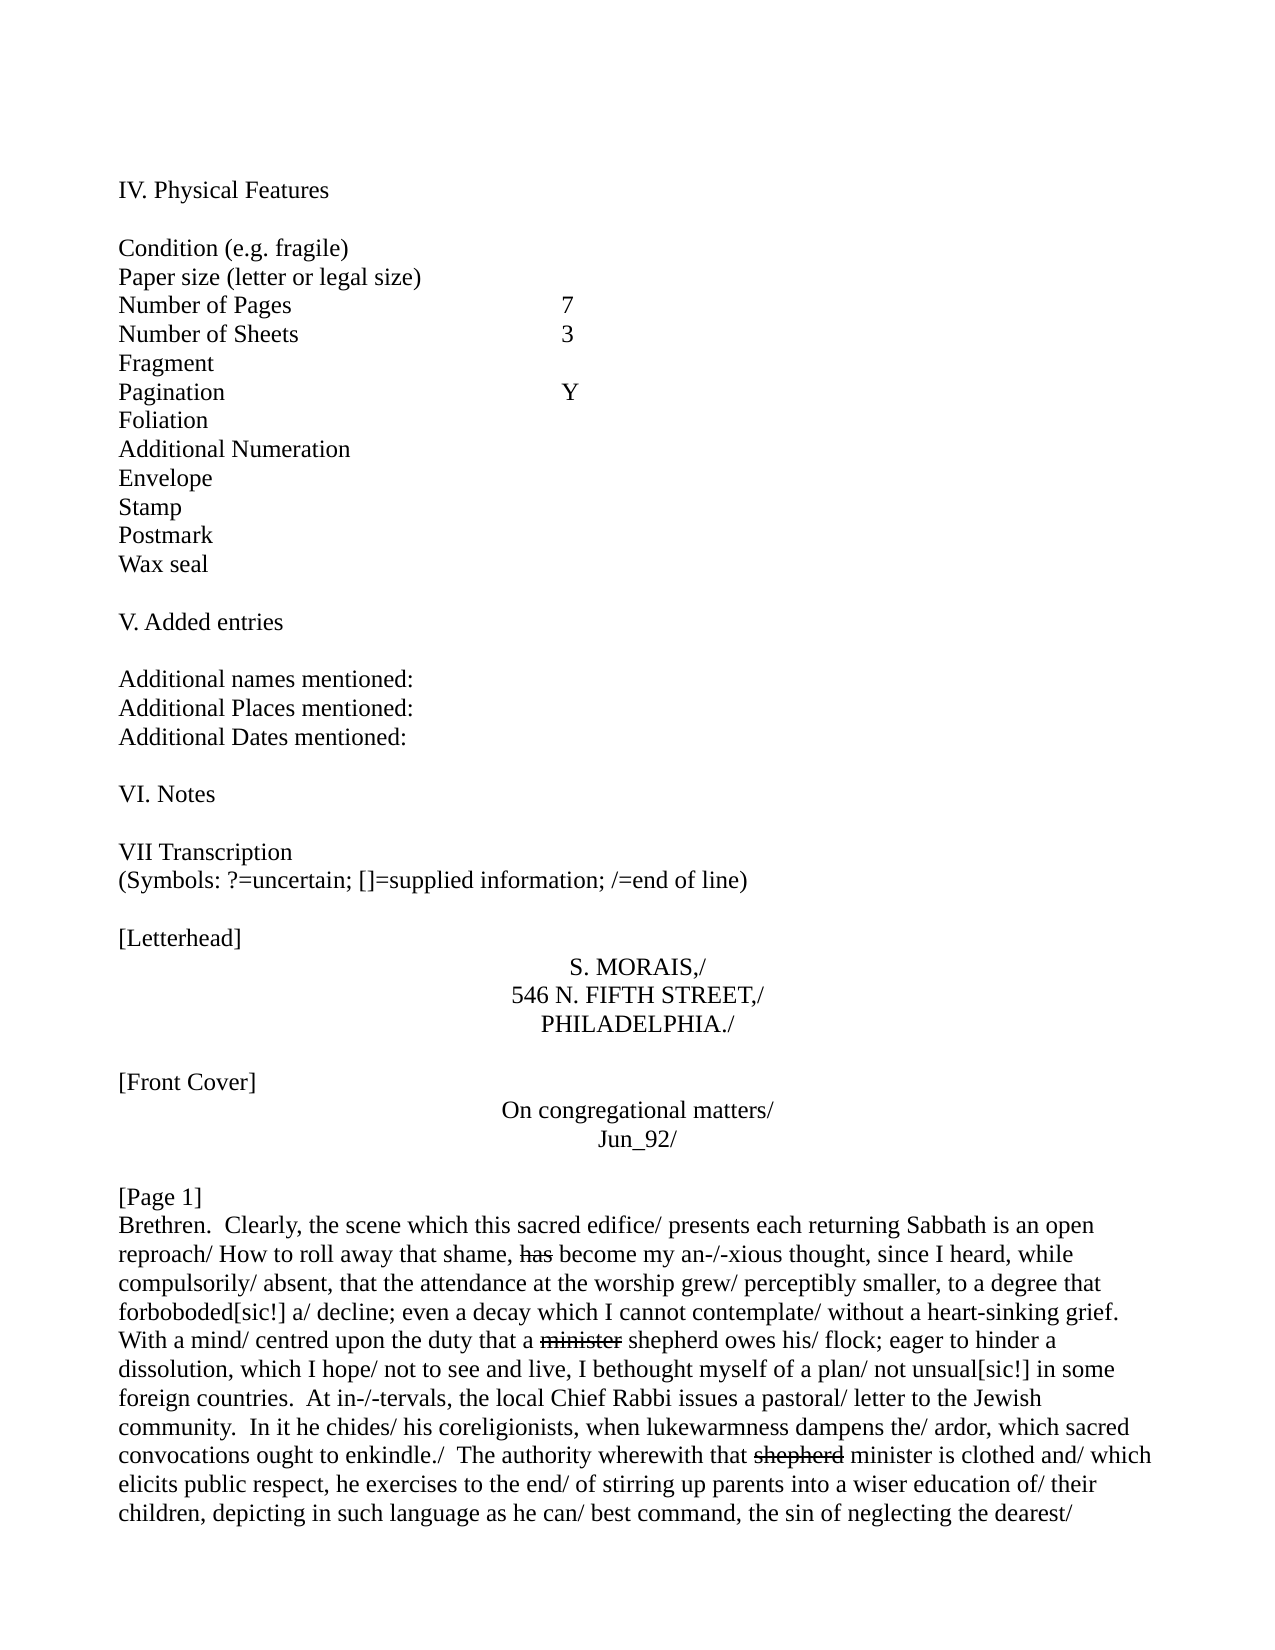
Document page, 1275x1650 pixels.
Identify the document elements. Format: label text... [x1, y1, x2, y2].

text Additional Numeration [118, 434, 1157, 463]
text Fragment [118, 348, 1157, 377]
text Jun_92/ [118, 1124, 1157, 1153]
text Pagination Y [118, 377, 1157, 406]
text Number of Sheets 3 [118, 319, 1157, 348]
text VII Transcription [118, 837, 1157, 866]
text Postma rk [118, 521, 1157, 549]
text VI. Notes [118, 779, 1157, 808]
text Additional Dates mentioned: [118, 722, 1157, 751]
text Wax seal [118, 549, 1157, 578]
text 546 N. FIFTH STREET,/ [118, 981, 1157, 1009]
text On congregational matters/ [118, 1096, 1157, 1124]
text IV. Physical Features [118, 176, 1157, 204]
text Condition (e.g. fragile) [118, 233, 1157, 262]
text [Front Cover] [118, 1067, 1157, 1096]
text (Symbols: ?=uncertain; []=supplied information; /=end of line) [118, 866, 1157, 894]
text Foliation [118, 406, 1157, 434]
text [Page 1] [118, 1182, 1157, 1211]
text V. Added entries [118, 607, 1157, 636]
text Envelope [118, 463, 1157, 492]
text [Letterhead] [118, 923, 1157, 952]
text S. MORAIS,/ [118, 952, 1157, 981]
text Additional names mentioned: [118, 664, 1157, 693]
text Additional Places mentioned: [118, 693, 1157, 722]
text Number of Pages 7 [118, 291, 1157, 319]
text Brethren. Clearly, the scene which this sacred edifice/ presents each returning Sabbath is an open reproach/ How to roll away that shame, has become my an-/-xious thought, since I heard, while compulsorily/ absent, that the attendance at the worship grew/ perceptibly smaller, to a degree that forboboded[sic!] a/ decline; even a decay which I cannot contemplate/ without a heart-sinking grief. With a mind/ centred upon the duty that a minister shepherd owes his/ flock; eager to hinder a dissolution, which I hope/ not to see and live, I bethought myself of a plan/ not unsual[sic!] in some foreign countries. At in-/-tervals, the local Chief Rabbi issues a pastoral/ letter to the Jewish community. In it he chides/ his coreligionists, when lukewarmness dampens the/ ardor, which sacred convocations ought to enkindle./ The authority wherewith that shepherd minister is clothed and/ which elicits public respect, he exercises to the end/ of stirring up parents into a wiser education of/ their children, depicting in such language as he can/ best command, the sin of neglecting the dearest/ [118, 1211, 1157, 1527]
text PHILADELPHIA./ [118, 1009, 1157, 1038]
text Paper size (letter or legal size) [118, 262, 1157, 291]
text Stamp [118, 492, 1157, 521]
